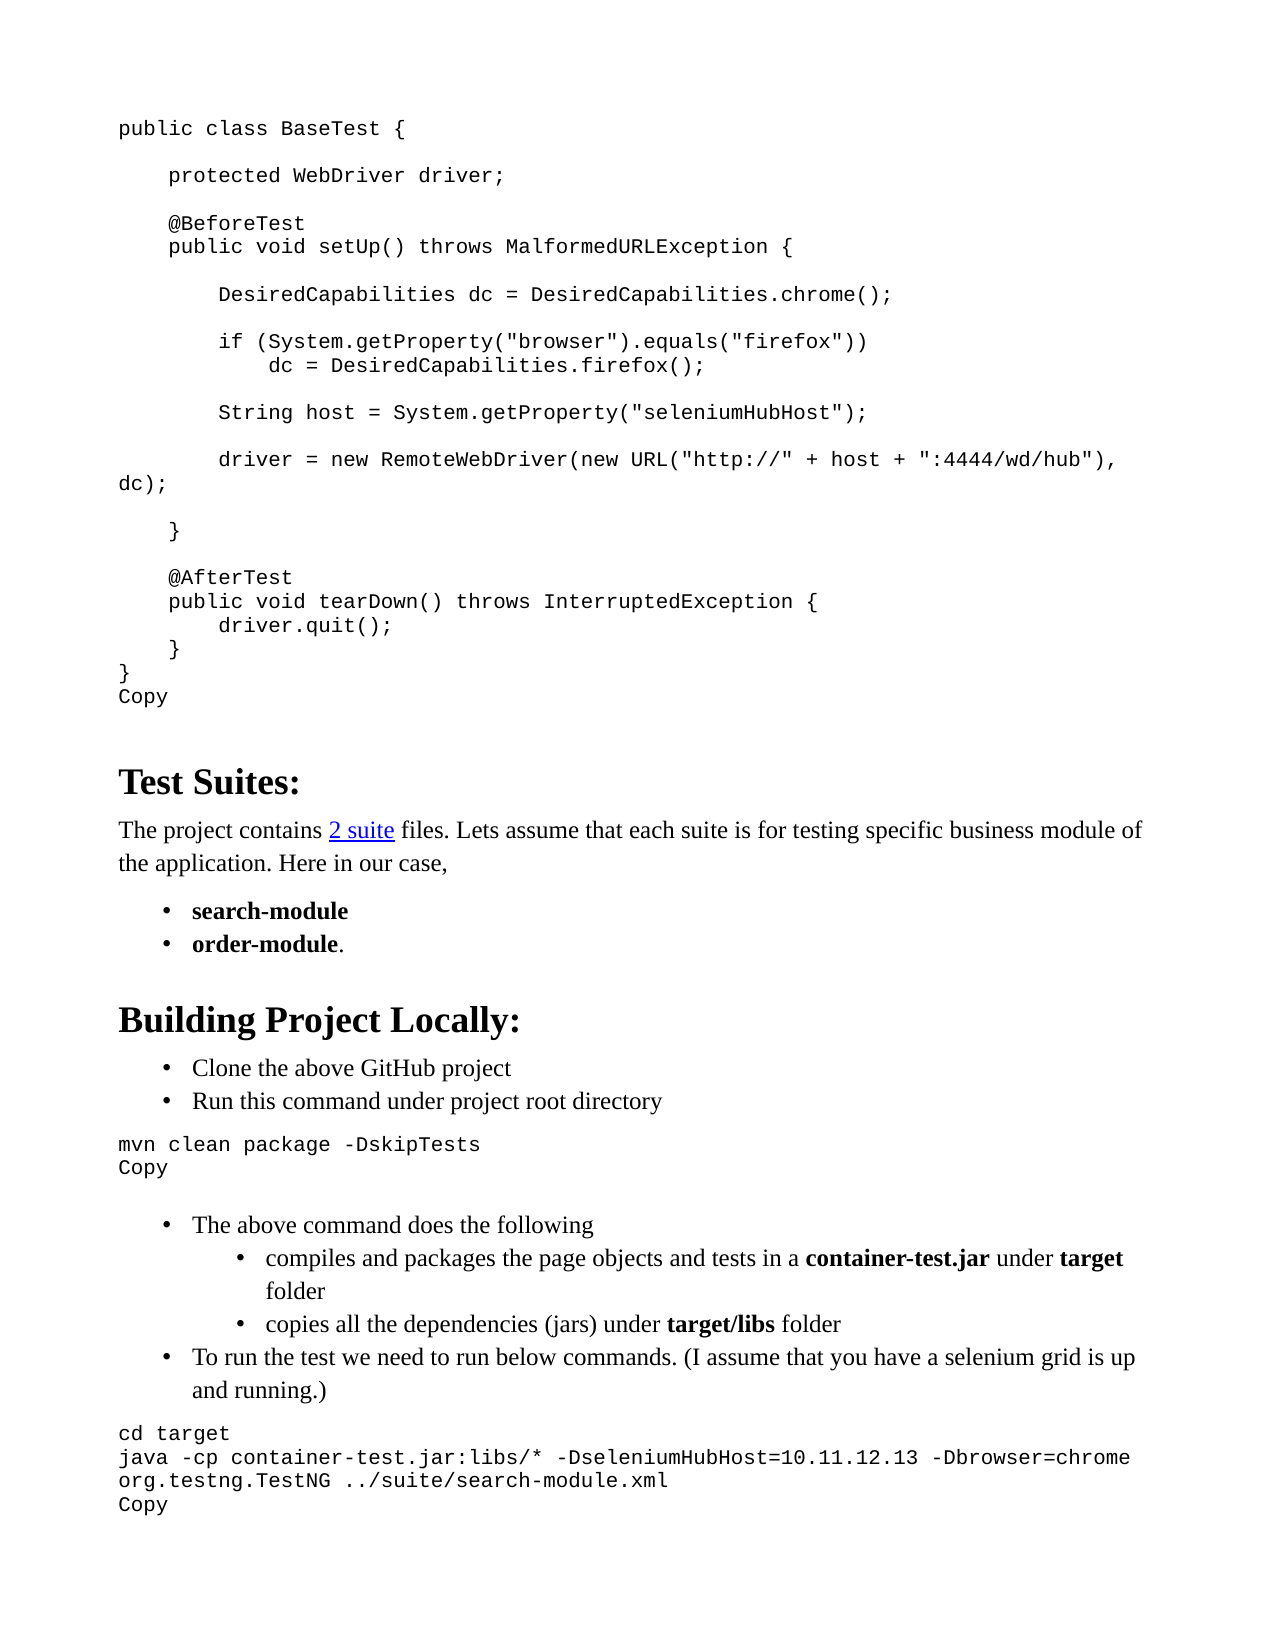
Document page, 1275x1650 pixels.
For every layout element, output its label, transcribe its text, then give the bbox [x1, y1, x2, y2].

text mvn clean package -DskipTests [118, 1133, 1157, 1157]
text The project contains 2 suite files. Lets assume that each suite is for testing specific business module of the application. Here in our case, [118, 815, 1157, 877]
text driver.quit(); [118, 615, 1157, 638]
subtitle Building Project Locally: [118, 997, 1157, 1040]
list compiles and packages the page objects and tests in a container-test.jar under target folder [236, 1243, 1157, 1305]
text dc = DesiredCapabilities.firefox(); [118, 354, 1157, 378]
list To run the test we need to run below commands. (I assume that you have a selenium grid is up and running.) [162, 1342, 1157, 1404]
text @AfterTest [118, 567, 1157, 591]
text @BeforeTest [118, 213, 1157, 236]
list copies all the dependencies (jars) under target/libs folder [236, 1309, 1157, 1338]
list The above command does the following [162, 1210, 1157, 1239]
text if (System.getProperty("browser").equals("firefox")) [118, 331, 1157, 354]
text Copy [118, 686, 1157, 709]
text Copy [118, 1494, 1157, 1518]
text DesiredCapabilities dc = DesiredCapabilities.chrome(); [118, 284, 1157, 307]
subtitle Test Suites: [118, 759, 1157, 803]
list search-module [162, 896, 1157, 924]
text public void tearDown() throws InterruptedException { [118, 591, 1157, 615]
text } [118, 662, 1157, 686]
list Run this command under project root directory [162, 1086, 1157, 1115]
text } [118, 520, 1157, 544]
text cd target [118, 1423, 1157, 1447]
list Clone the above GitHub project [162, 1053, 1157, 1082]
text } [118, 638, 1157, 662]
text public class BaseTest { [118, 118, 1157, 142]
text driver = new RemoteWebDriver(new URL("http://" + host + ":4444/wd/hub"), dc); [118, 449, 1157, 496]
text public void setUp() throws MalformedURLException { [118, 236, 1157, 260]
text protected WebDriver driver; [118, 165, 1157, 189]
text String host = System.getProperty("seleniumHubHost"); [118, 402, 1157, 426]
list order-module. [162, 929, 1157, 958]
text Copy [118, 1157, 1157, 1181]
text java -cp container-test.jar:libs/* -DseleniumHubHost=10.11.12.13 -Dbrowser=chrome org.testng.TestNG ../suite/search-module.xml [118, 1447, 1157, 1494]
